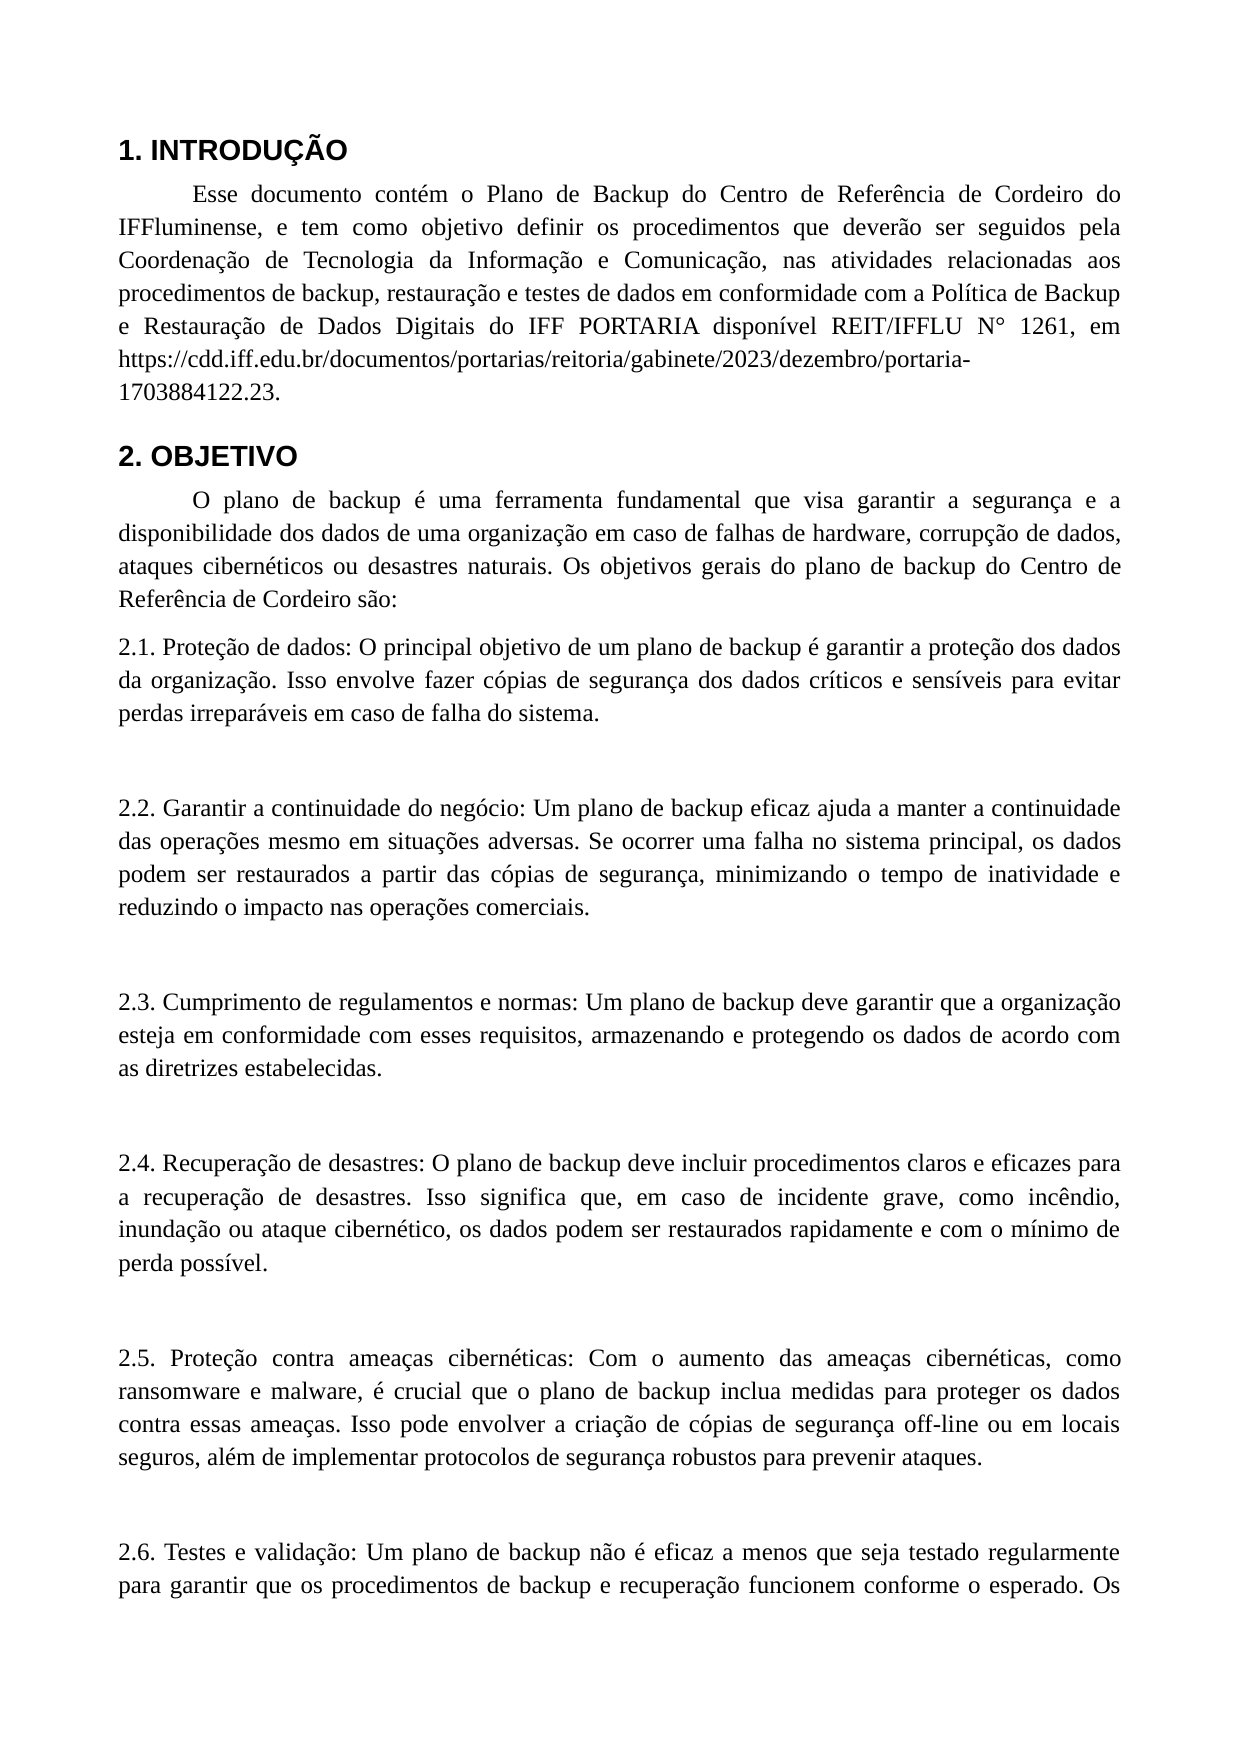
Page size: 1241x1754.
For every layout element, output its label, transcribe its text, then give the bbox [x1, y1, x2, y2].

text 2.6. Testes e validação: Um plano de backup não é eficaz a menos que seja testado regularmente para garantir que os procedimentos de backup e recuperação funcionem conforme o esperado. Os [118, 1537, 1122, 1599]
text 2.2. Garantir a continuidade do negócio: Um plano de backup eficaz ajuda a manter a continuidade das operações mesmo em situações adversas. Se ocorrer uma falha no sistema principal, os dados podem ser restaurados a partir das cópias de segurança, minimizando o tempo de inatividade e reduzindo o impacto nas operações comerciais. [118, 793, 1122, 921]
subtitle 1. INTRODUÇÃO [118, 133, 1122, 166]
text 2.1. Proteção de dados: O principal objetivo de um plano de backup é garantir a proteção dos dados da organização. Isso envolve fazer cópias de segurança dos dados críticos e sensíveis para evitar perdas irreparáveis em caso de falha do sistema. [118, 632, 1122, 727]
text Esse documento contém o Plano de Backup do Centro de Referência de Cordeiro do IFFluminense, e tem como objetivo definir os procedimentos que deverão ser seguidos pela Coordenação de Tecnologia da Informação e Comunicação, nas atividades relacionadas aos procedimentos de backup, restauração e testes de dados em conformidade com a Política de Backup e Restauração de Dados Digitais do IFF PORTARIA disponível REIT/IFFLU N° 1261, em https://cdd.iff.edu.br/documentos/portarias/reitoria/gabinete/2023/dezembro/portaria-1703884122.23. [118, 179, 1122, 406]
text 2.4. Recuperação de desastres: O plano de backup deve incluir procedimentos claros e eficazes para a recuperação de desastres. Isso significa que, em caso de incidente grave, como incêndio, inundação ou ataque cibernético, os dados podem ser restaurados rapidamente e com o mínimo de perda possível. [118, 1148, 1122, 1276]
text O plano de backup é uma ferramenta fundamental que visa garantir a segurança e a disponibilidade dos dados de uma organização em caso de falhas de hardware, corrupção de dados, ataques cibernéticos ou desastres naturais. Os objetivos gerais do plano de backup do Centro de Referência de Cordeiro são: [118, 485, 1122, 613]
subtitle 2. OBJETIVO [118, 439, 1122, 473]
text 2.5. Proteção contra ameaças cibernéticas: Com o aumento das ameaças cibernéticas, como ransomware e malware, é crucial que o plano de backup inclua medidas para proteger os dados contra essas ameaças. Isso pode envolver a criação de cópias de segurança off-line ou em locais seguros, além de implementar protocolos de segurança robustos para prevenir ataques. [118, 1343, 1122, 1471]
text 2.3. Cumprimento de regulamentos e normas: Um plano de backup deve garantir que a organização esteja em conformidade com esses requisitos, armazenando e protegendo os dados de acordo com as diretrizes estabelecidas. [118, 987, 1122, 1082]
